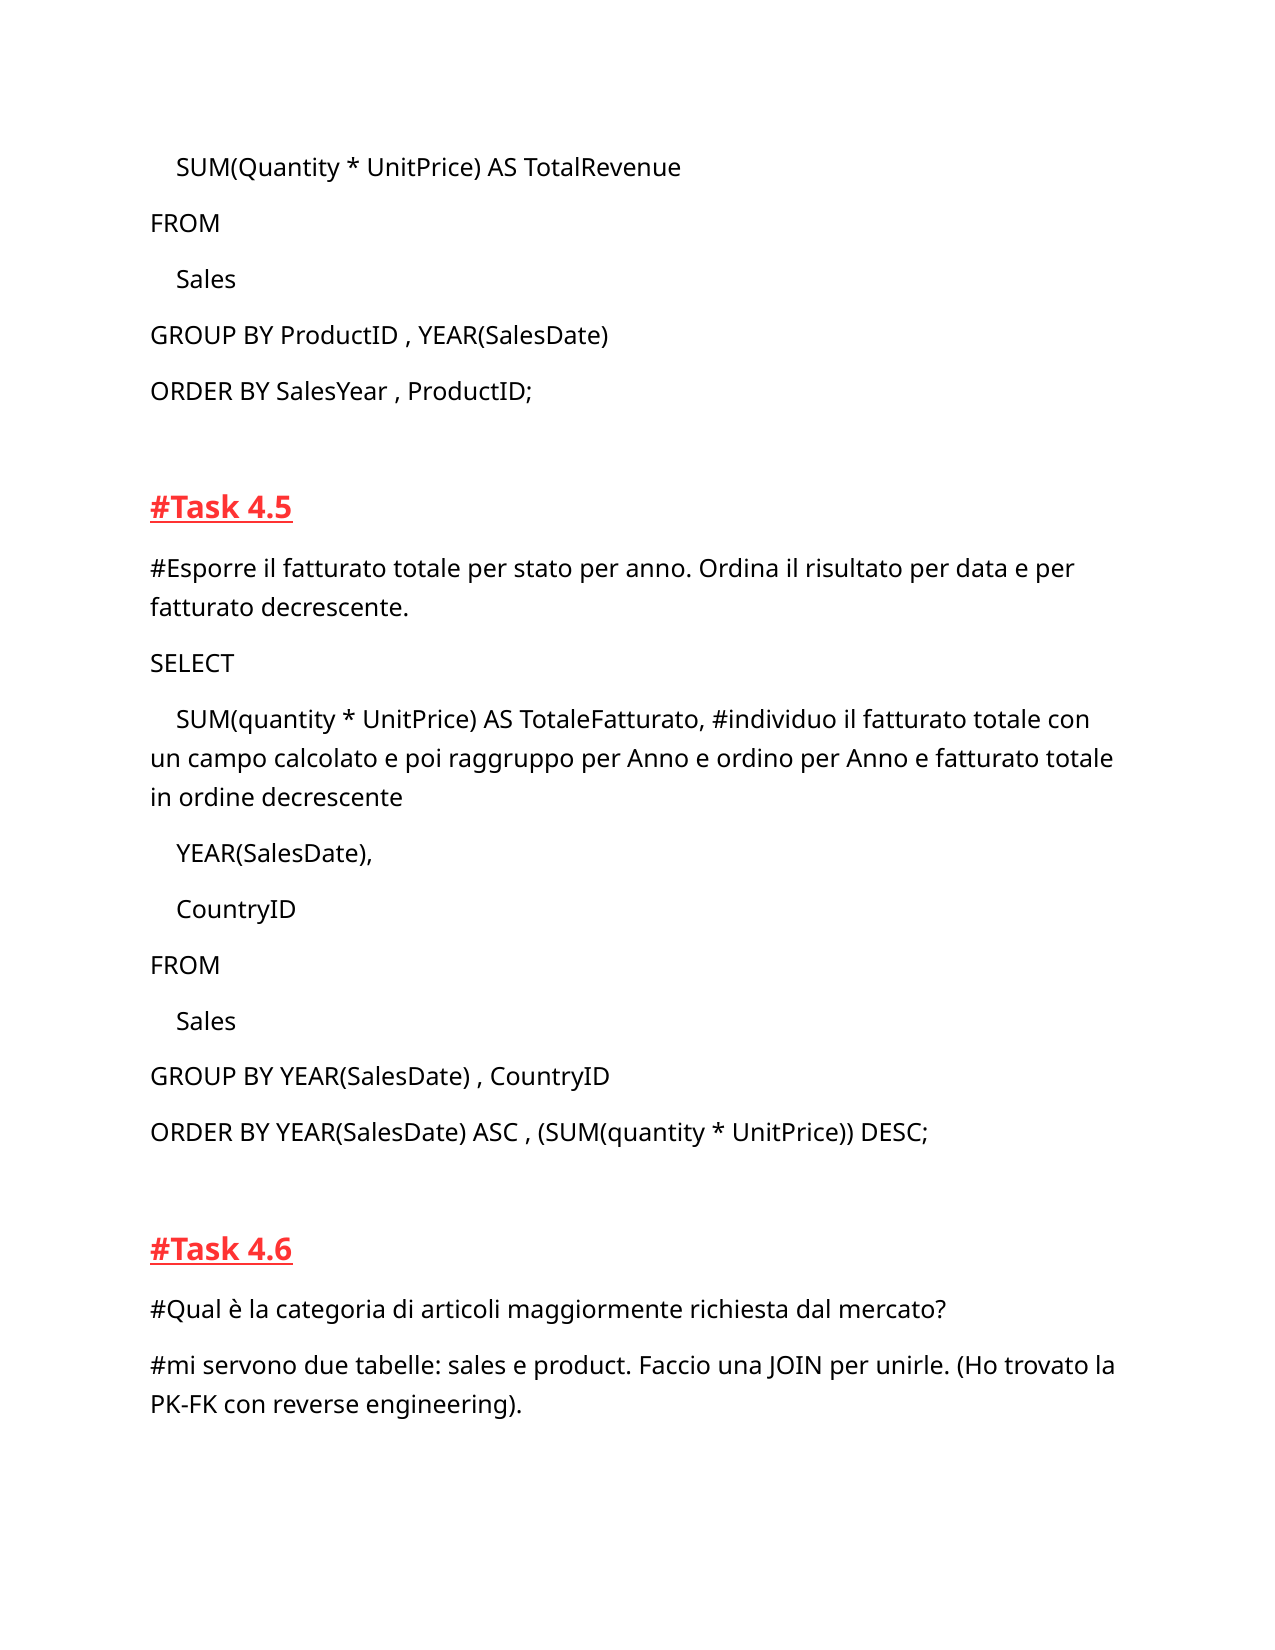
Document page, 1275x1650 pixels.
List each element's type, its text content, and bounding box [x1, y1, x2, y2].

text FROM [150, 206, 1125, 240]
text #Esporre il fatturato totale per stato per anno. Ordina il risultato per data e per fatturato decrescente. [150, 551, 1125, 624]
text GROUP BY ProductID , YEAR(SalesDate) [150, 317, 1125, 352]
text ORDER BY SalesYear , ProductID; [150, 373, 1125, 407]
text GROUP BY YEAR(SalesDate) , CountryID [150, 1059, 1125, 1093]
text #Task 4.6 [150, 1226, 1125, 1269]
text #Qual è la categoria di articoli maggiormente richiesta dal mercato? [150, 1292, 1125, 1326]
text Sales [150, 262, 1125, 296]
text FROM [150, 947, 1125, 981]
text #Task 4.5 [150, 485, 1125, 528]
text SUM(quantity * UnitPrice) AS TotaleFatturato, #individuo il fatturato totale con un campo calcolato e poi raggruppo per Anno e ordino per Anno e fatturato totale in ordine decrescente [150, 701, 1125, 814]
text #mi servono due tabelle: sales e product. Faccio una JOIN per unirle. (Ho trovato la PK-FK con reverse engineering). [150, 1348, 1125, 1421]
text CountryID [150, 891, 1125, 926]
text YEAR(SalesDate), [150, 836, 1125, 870]
text Sales [150, 1003, 1125, 1037]
text ORDER BY YEAR(SalesDate) ASC , (SUM(quantity * UnitPrice)) DESC; [150, 1115, 1125, 1149]
text SUM(Quantity * UnitPrice) AS TotalRevenue [150, 150, 1125, 184]
text SELECT [150, 646, 1125, 680]
